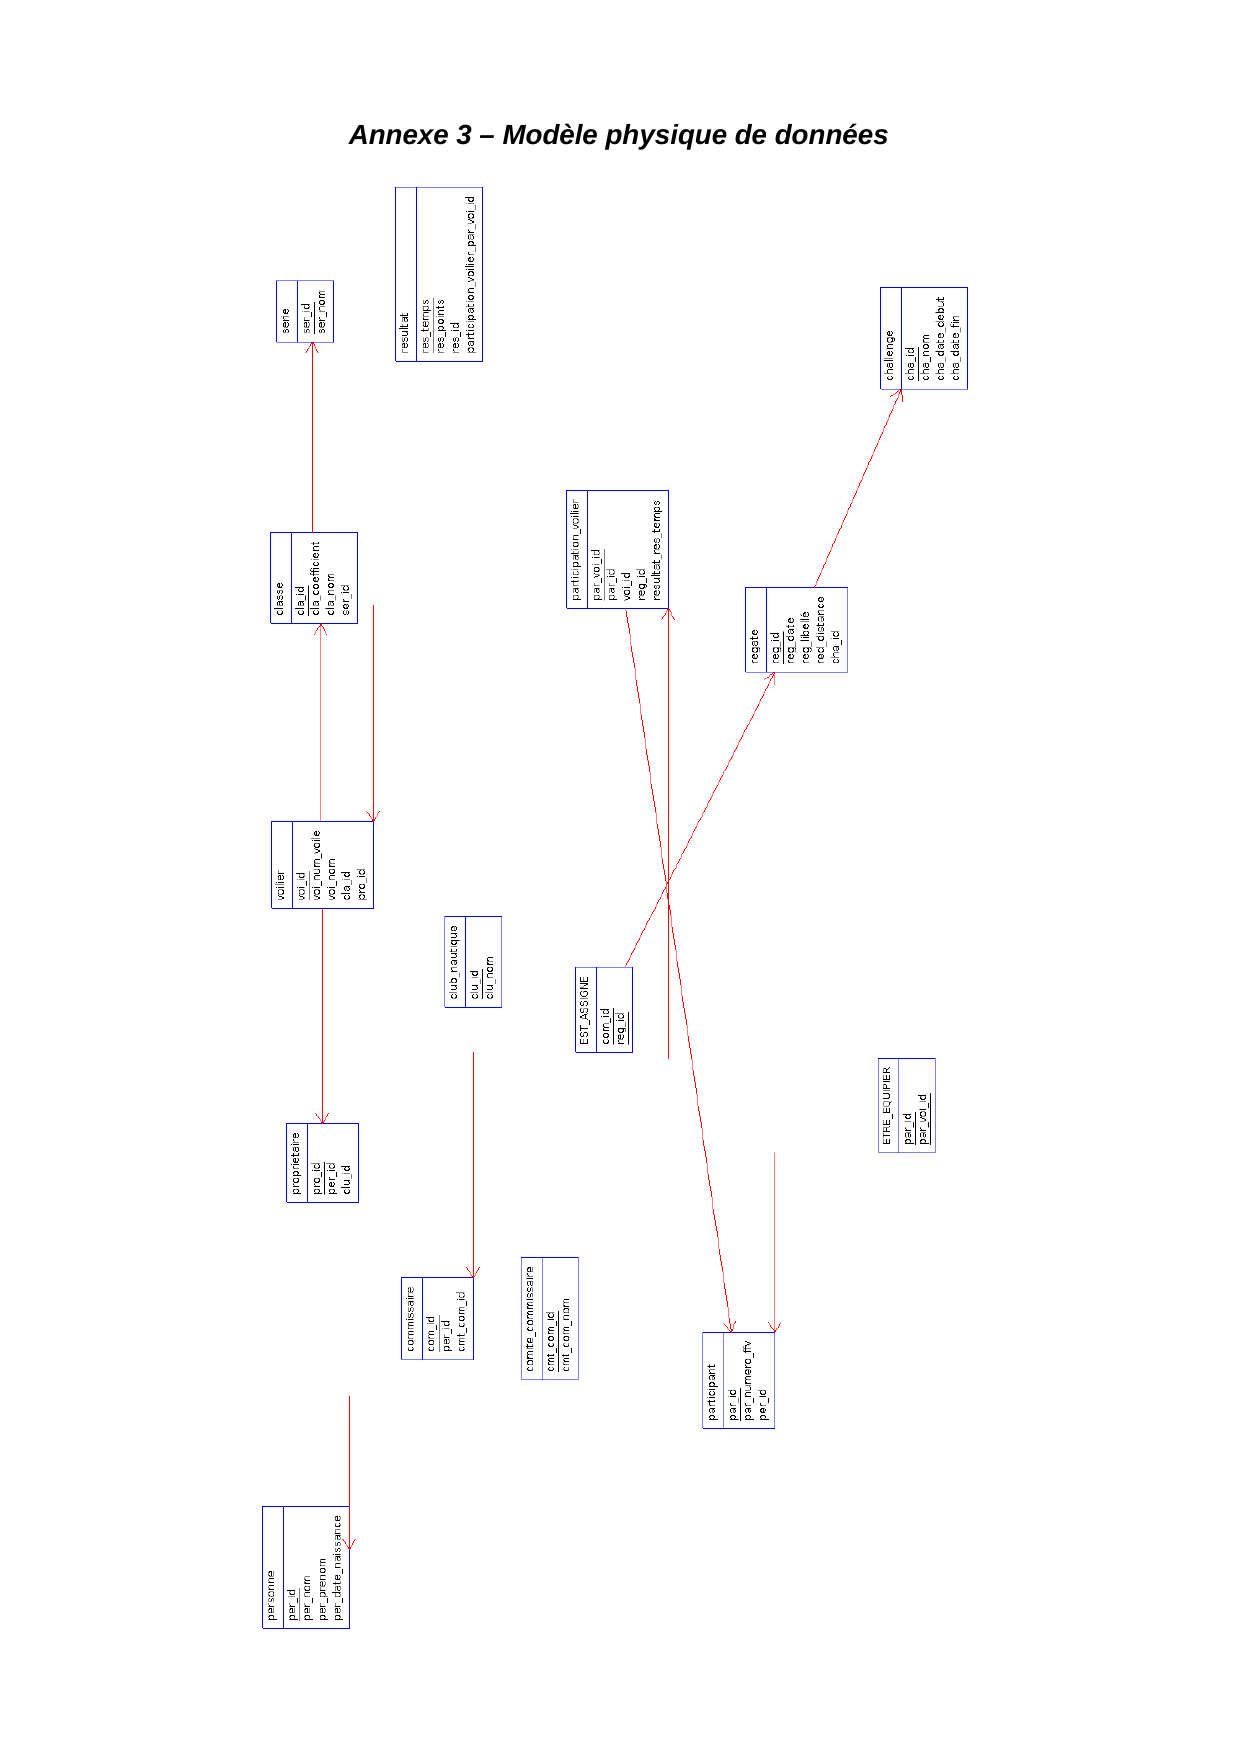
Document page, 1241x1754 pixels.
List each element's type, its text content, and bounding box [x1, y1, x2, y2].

picture [248, 162, 992, 1638]
subtitle Annexe 3 – Modèle physique de données [118, 118, 1122, 150]
